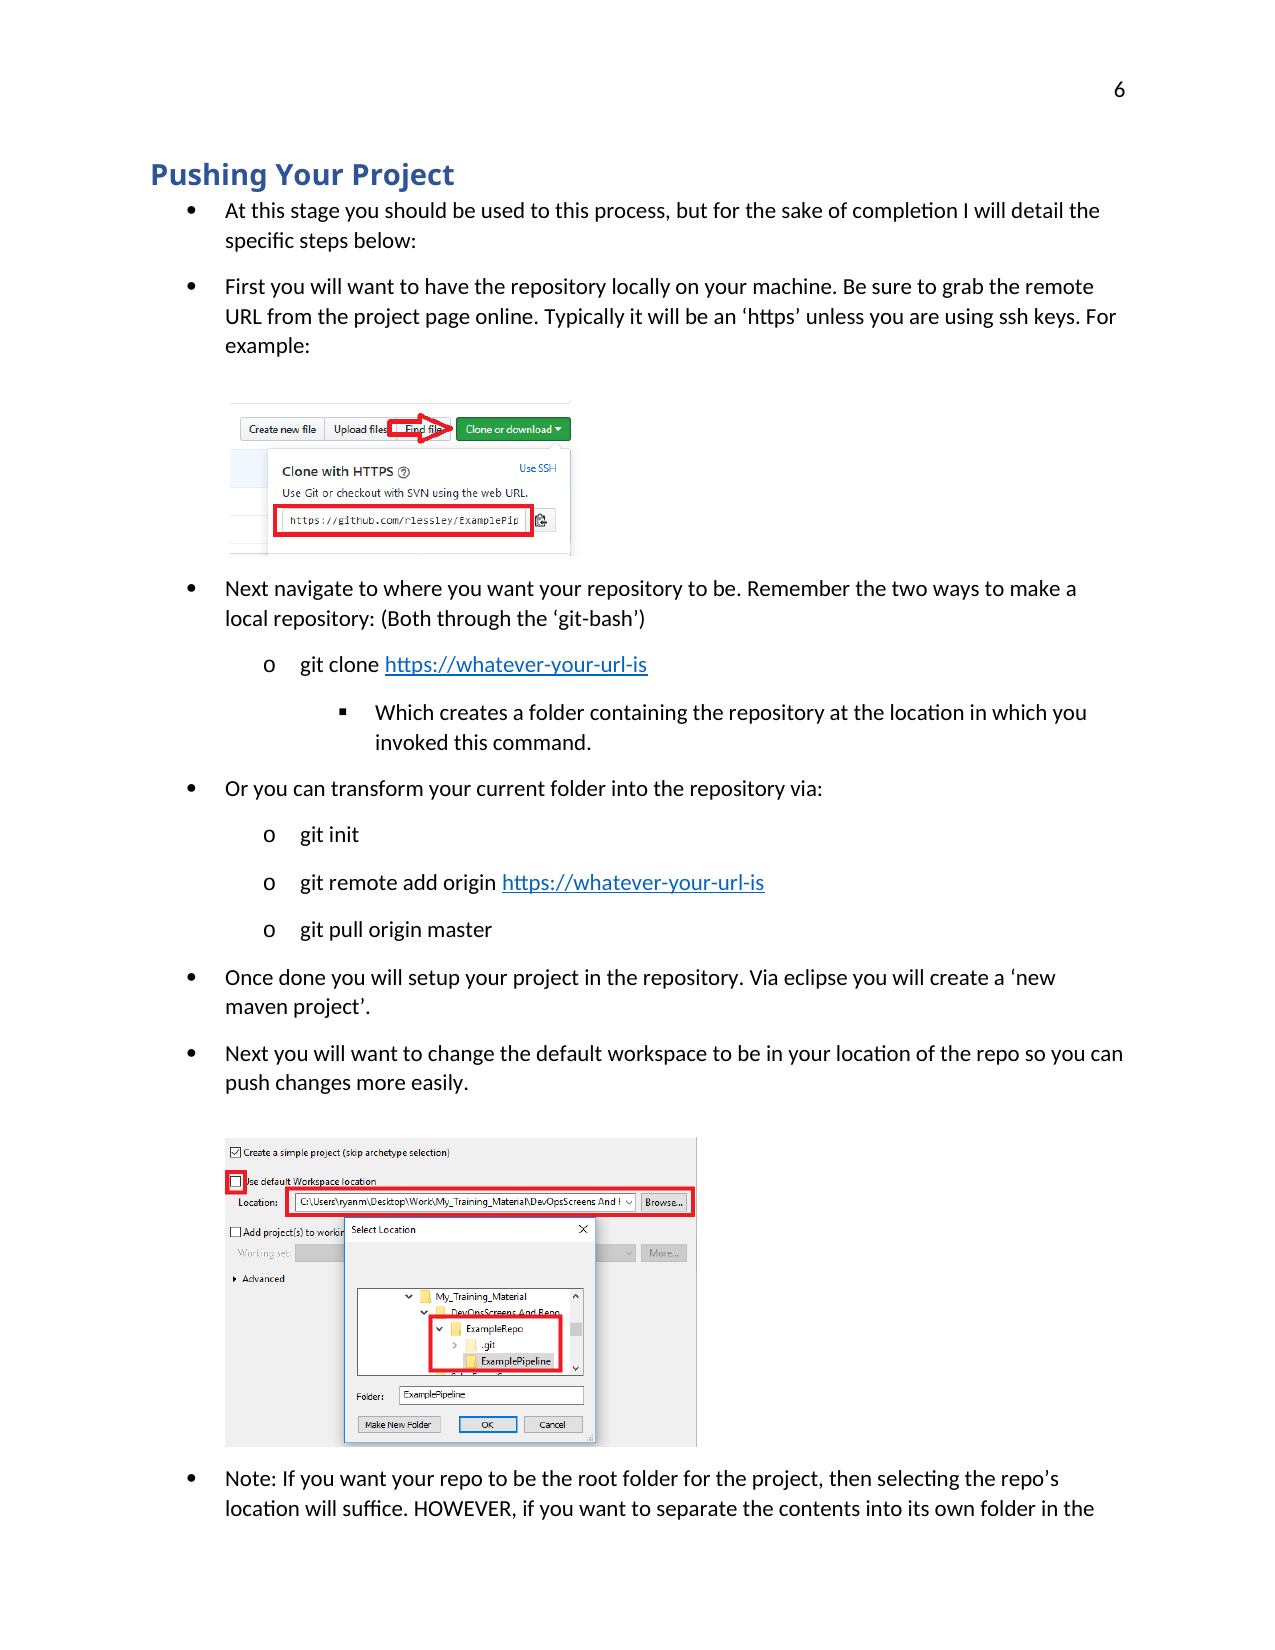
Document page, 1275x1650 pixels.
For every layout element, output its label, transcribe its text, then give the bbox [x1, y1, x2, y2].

subtitle Pushing Your Project [150, 154, 1125, 194]
list Once done you will setup your project in the repository. Via eclipse you will create a ‘new maven project’. [187, 963, 1125, 1021]
list git remote add origin https://whatever-your-url-is [262, 868, 1125, 897]
list At this stage you should be used to this process, but for the sake of completion I will detail the specific steps below: [187, 196, 1125, 254]
list Next navigate to where you want your repository to be. Remember the two ways to make a local repository: (Both through the ‘git-bash’) [187, 574, 1125, 632]
list git init [262, 820, 1125, 849]
list git pull origin master [262, 915, 1125, 944]
list First you will want to have the repository locally on your machine. Be sure to grab the remote URL from the project page online. Typically it will be an ‘https’ unless you are using ssh keys. For example: [187, 272, 1125, 359]
list Note: If you want your repo to be the root folder for the project, then selecting the repo’s location will suffice. HOWEVER, if you want to separate the contents into its own folder in the [187, 1464, 1125, 1522]
list Next you will want to change the default workspace to be in your location of the repo so you can push changes more easily. [187, 1039, 1125, 1097]
list Or you can transform your current folder into the repository via: [187, 774, 1125, 802]
list git clone https://whatever-your-url-is [262, 650, 1125, 679]
list Which creates a folder containing the repository at the location in which you invoked this command. [337, 698, 1125, 756]
